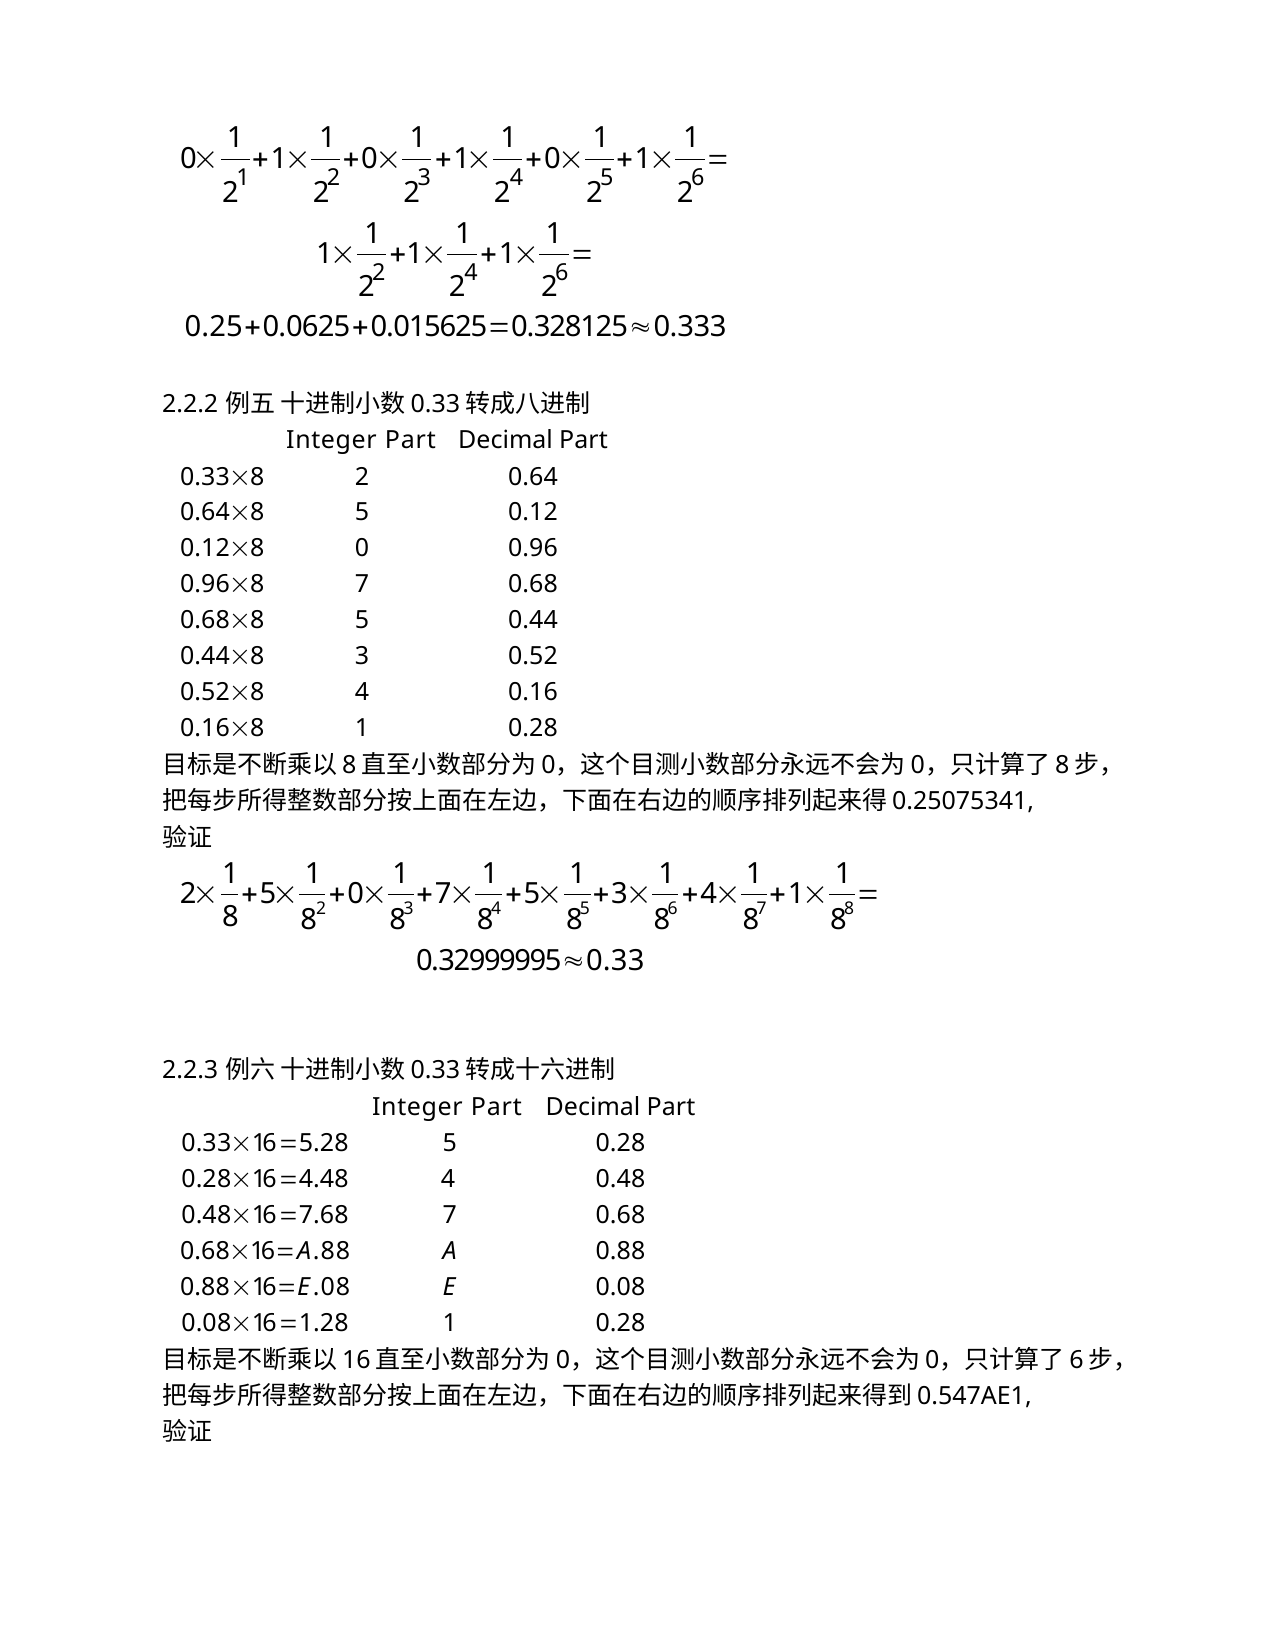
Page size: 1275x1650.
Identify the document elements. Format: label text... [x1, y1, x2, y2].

text 2.2.3 例六 十进制小数0.33转成十六进制 [118, 1048, 1157, 1087]
text 把每步所得整数部分按上面在左边，下面在右边的顺序排列起来得0.25075341, [118, 781, 1157, 817]
text 2.2.2 例五 十进制小数0.33转成八进制 [118, 381, 1157, 421]
text 目标是不断乘以8直至小数部分为0，这个目测小数部分永远不会为0，只计算了8步， [118, 744, 1157, 781]
text 验证 [118, 817, 1157, 853]
text 把每步所得整数部分按上面在左边，下面在右边的顺序排列起来得到0.547AE1, [118, 1376, 1157, 1412]
text 验证 [118, 1412, 1157, 1448]
text 目标是不断乘以16直至小数部分为0，这个目测小数部分永远不会为0，只计算了6步， [118, 1339, 1157, 1376]
